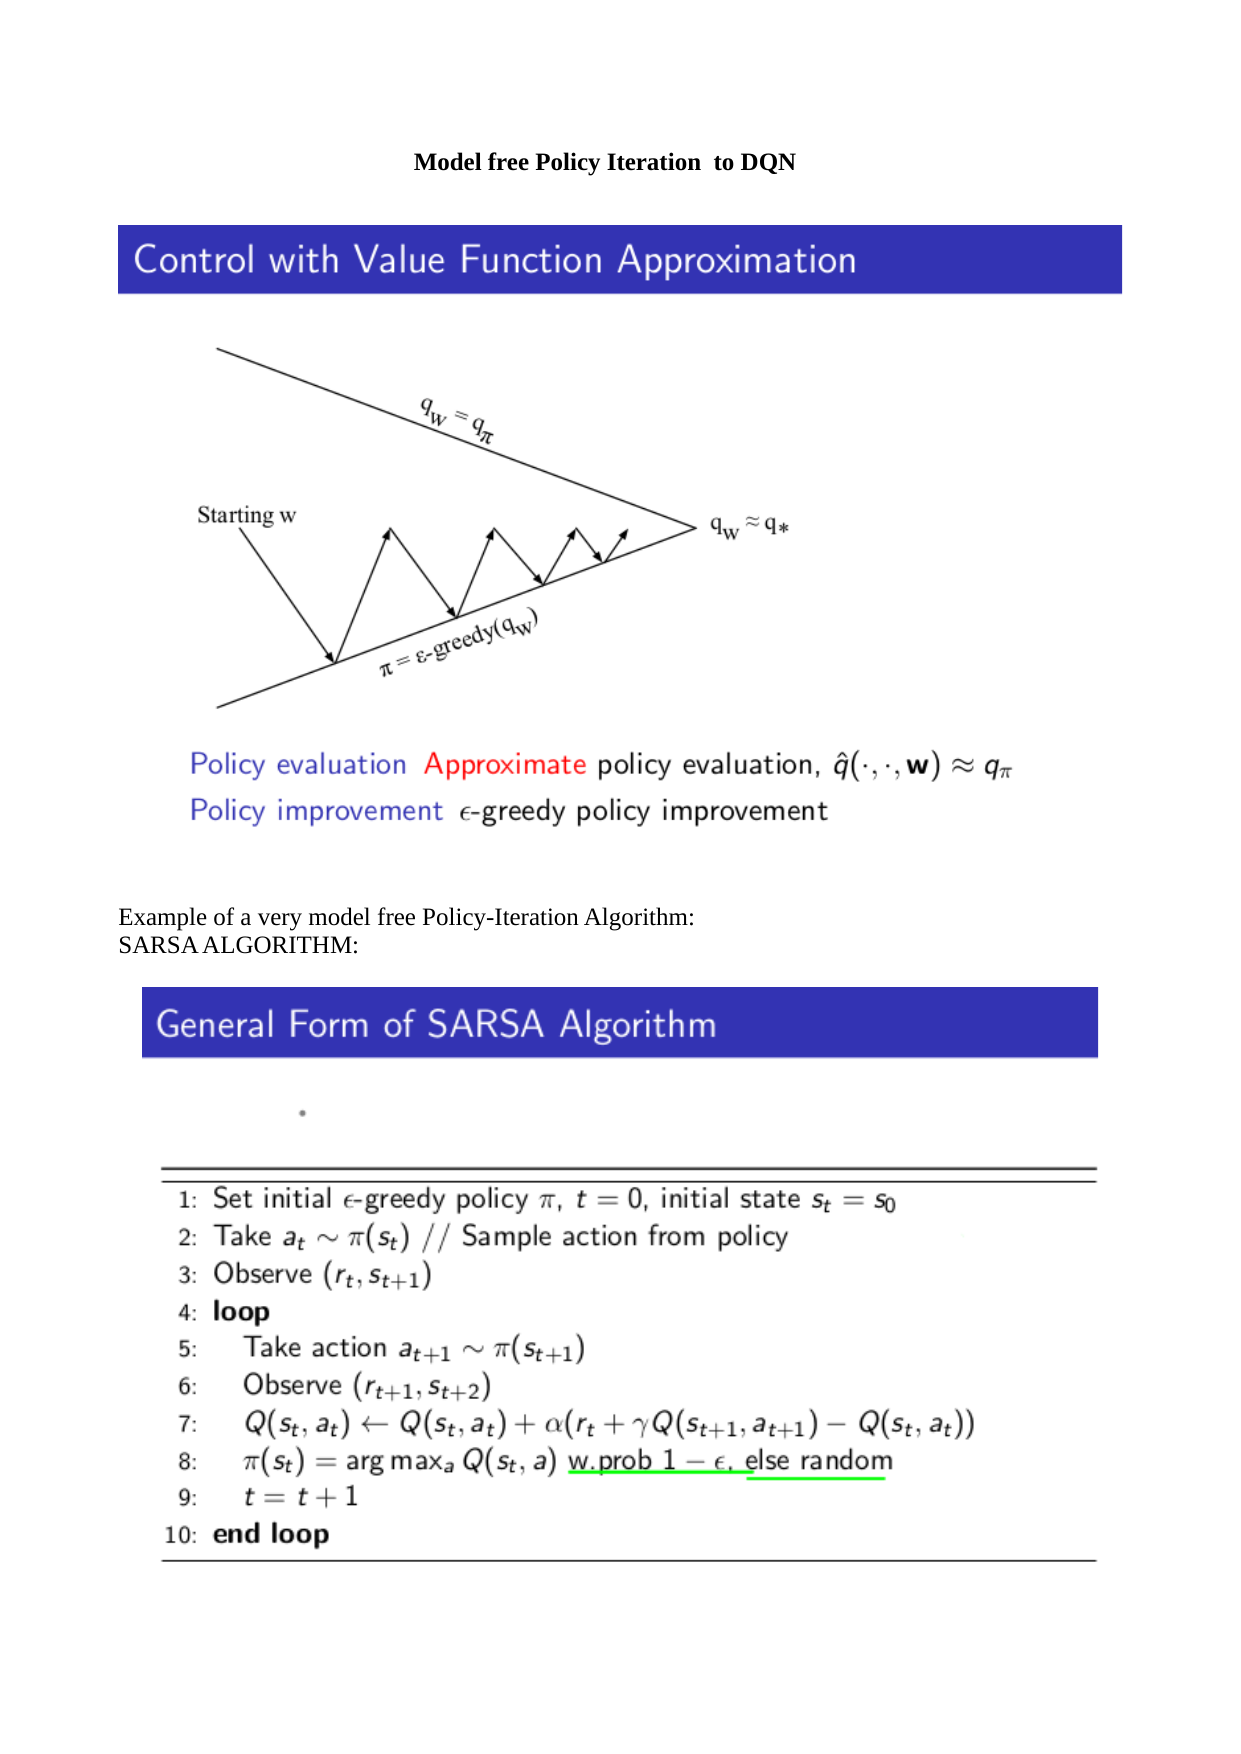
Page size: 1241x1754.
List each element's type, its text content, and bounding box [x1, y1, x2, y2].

text Model free Policy Iteration to DQN [118, 147, 1122, 176]
picture [118, 225, 1123, 873]
text SARSA ALGORITHM: [118, 930, 1122, 959]
text Example of a very model free Policy-Iteration Algorithm: [118, 902, 1122, 930]
picture [142, 987, 1099, 1623]
